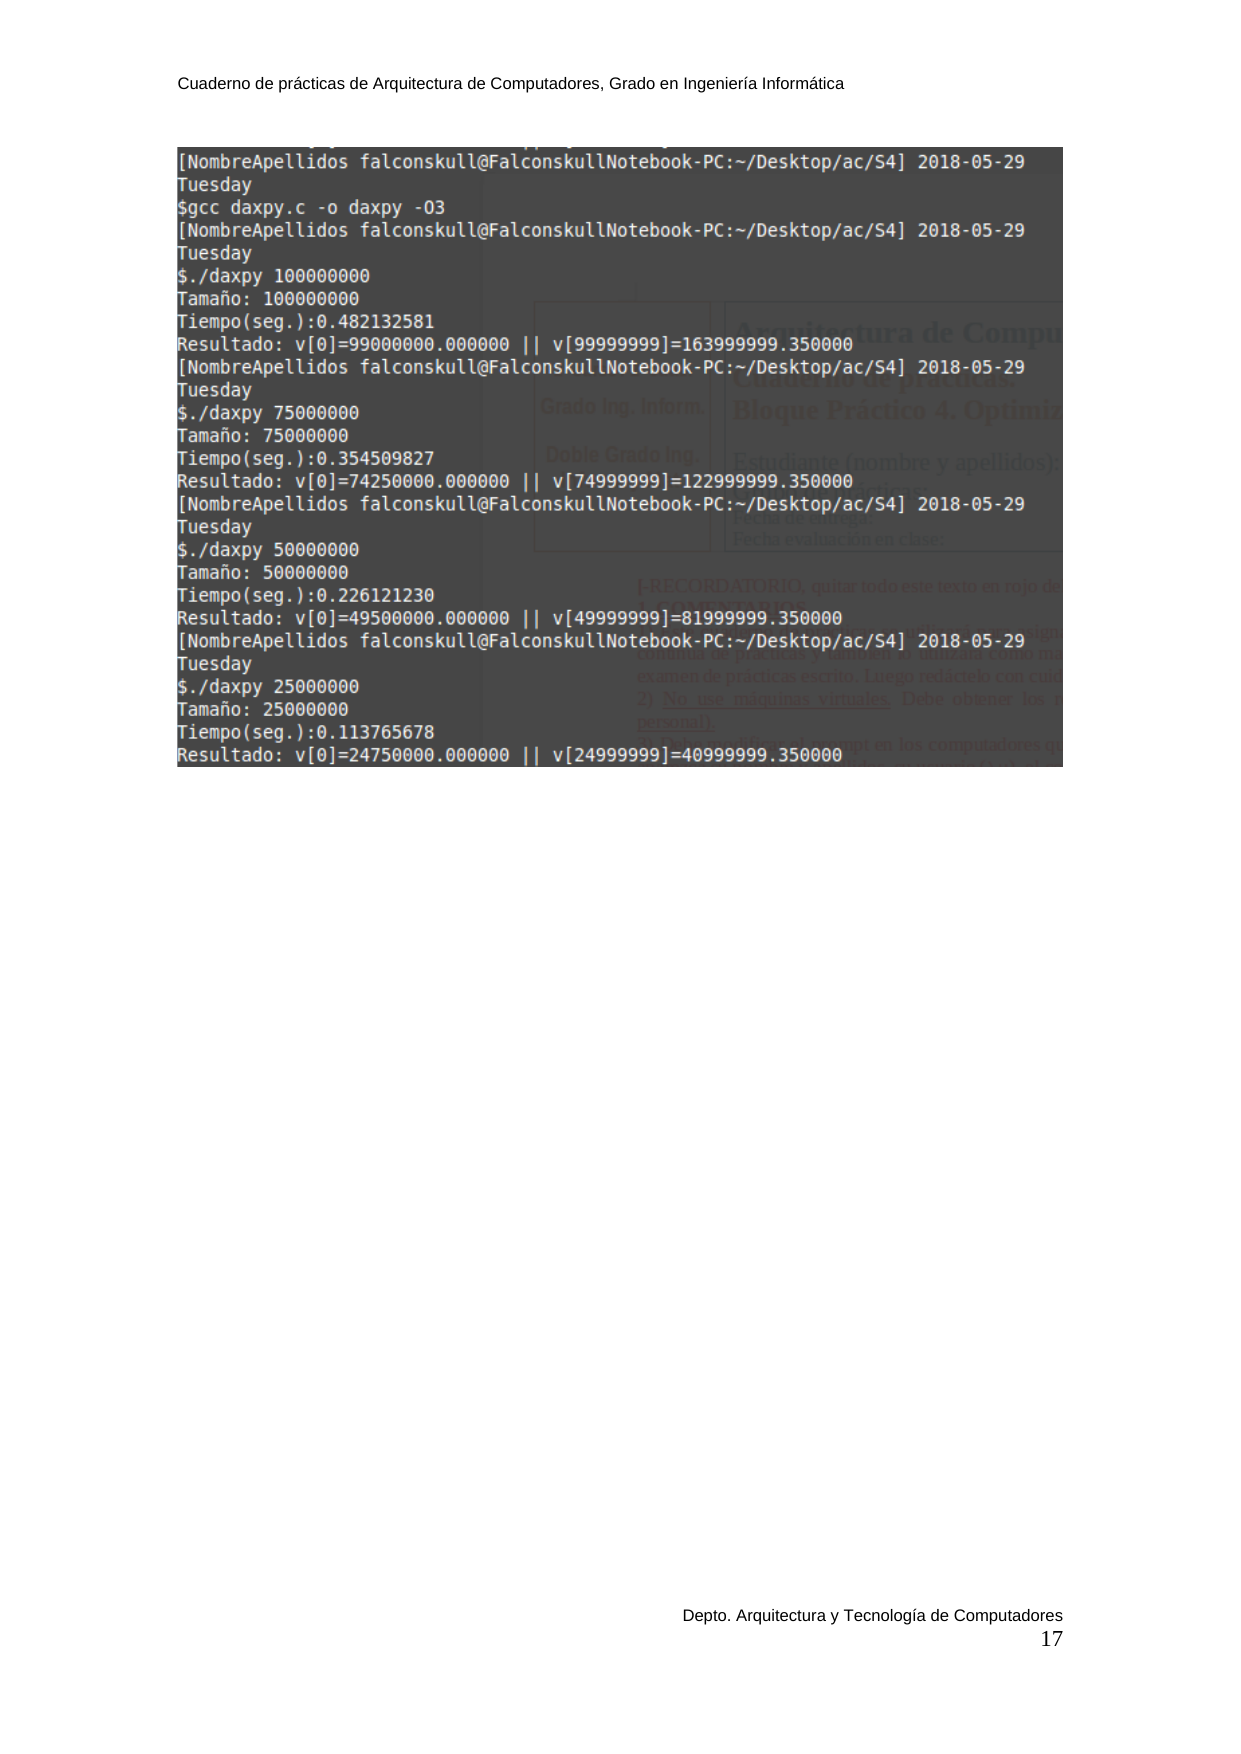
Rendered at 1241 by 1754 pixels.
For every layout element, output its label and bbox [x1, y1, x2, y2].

picture [177, 147, 1063, 767]
